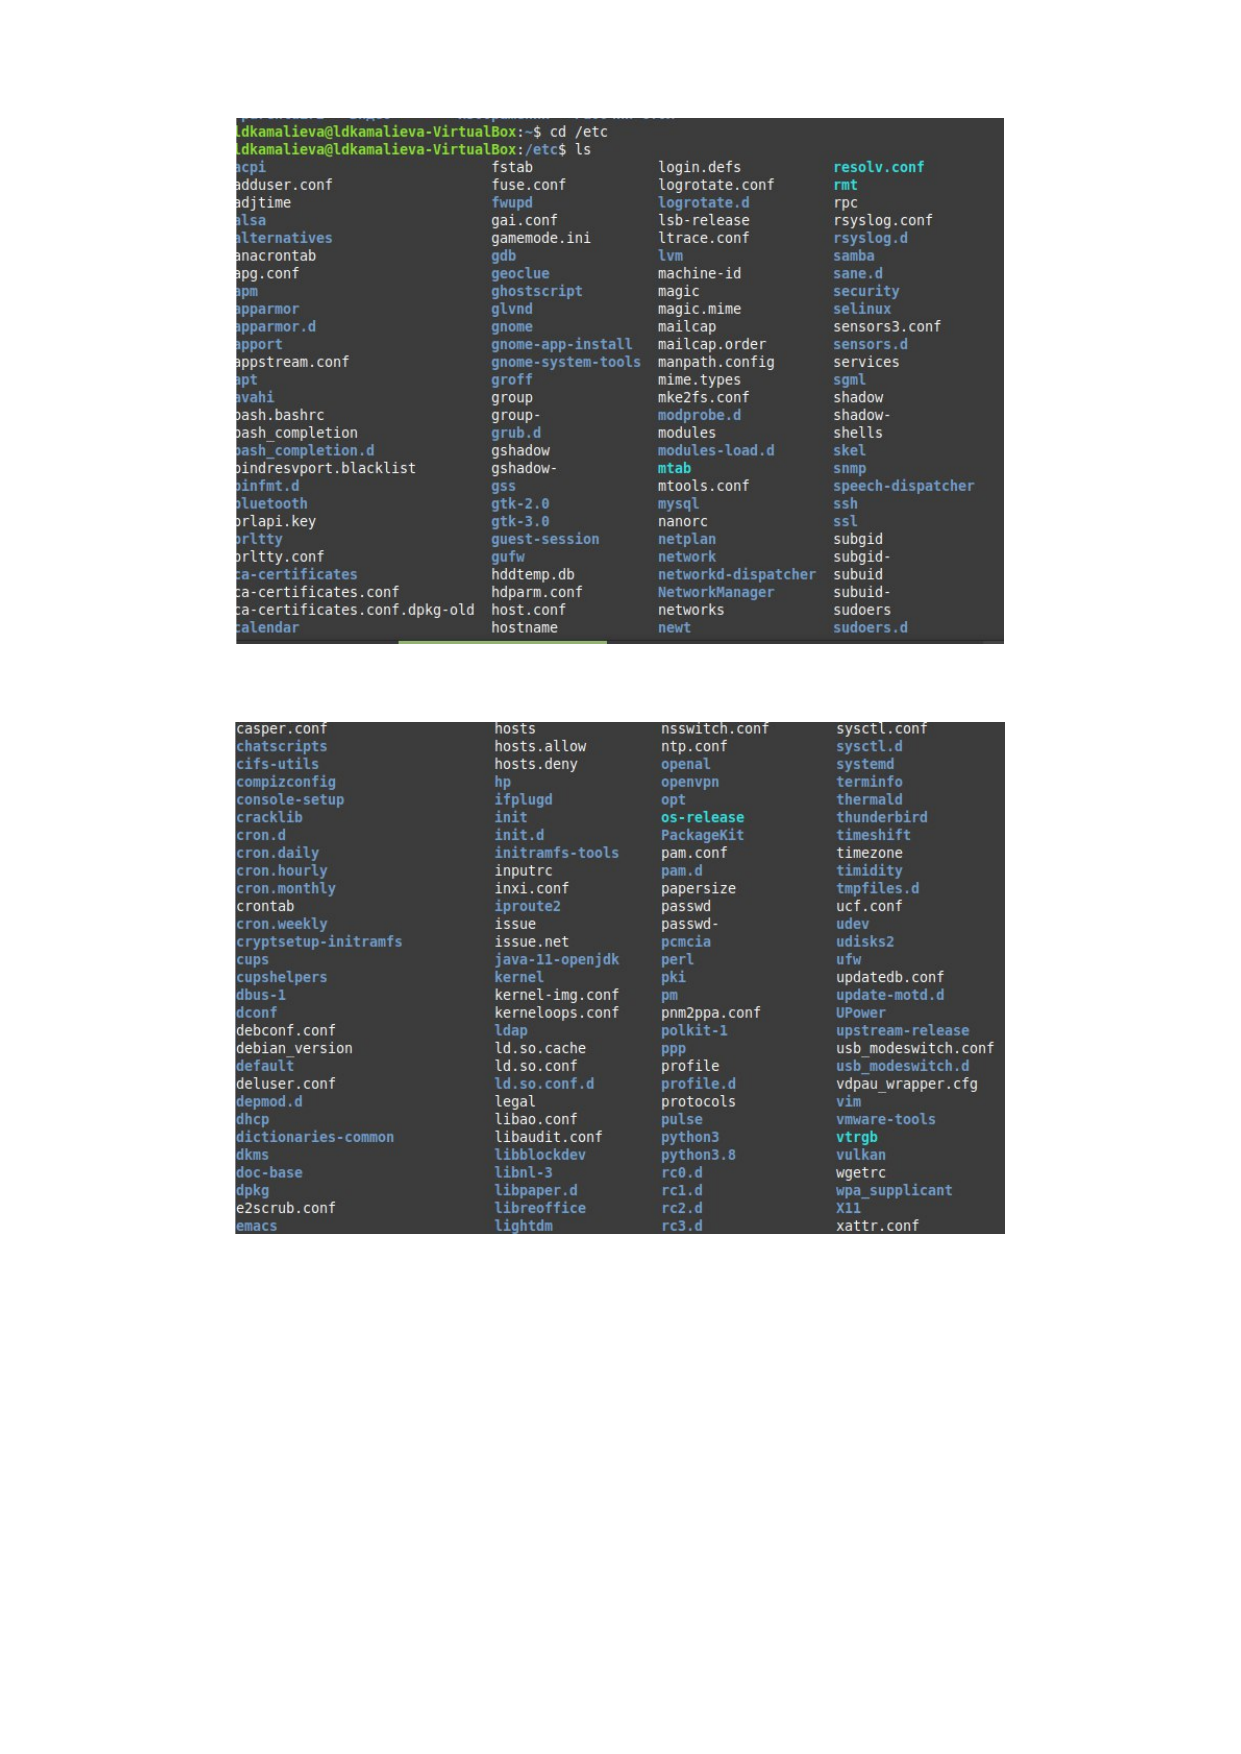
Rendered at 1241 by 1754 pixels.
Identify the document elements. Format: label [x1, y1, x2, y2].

picture [235, 722, 1005, 1234]
picture [236, 118, 1004, 644]
